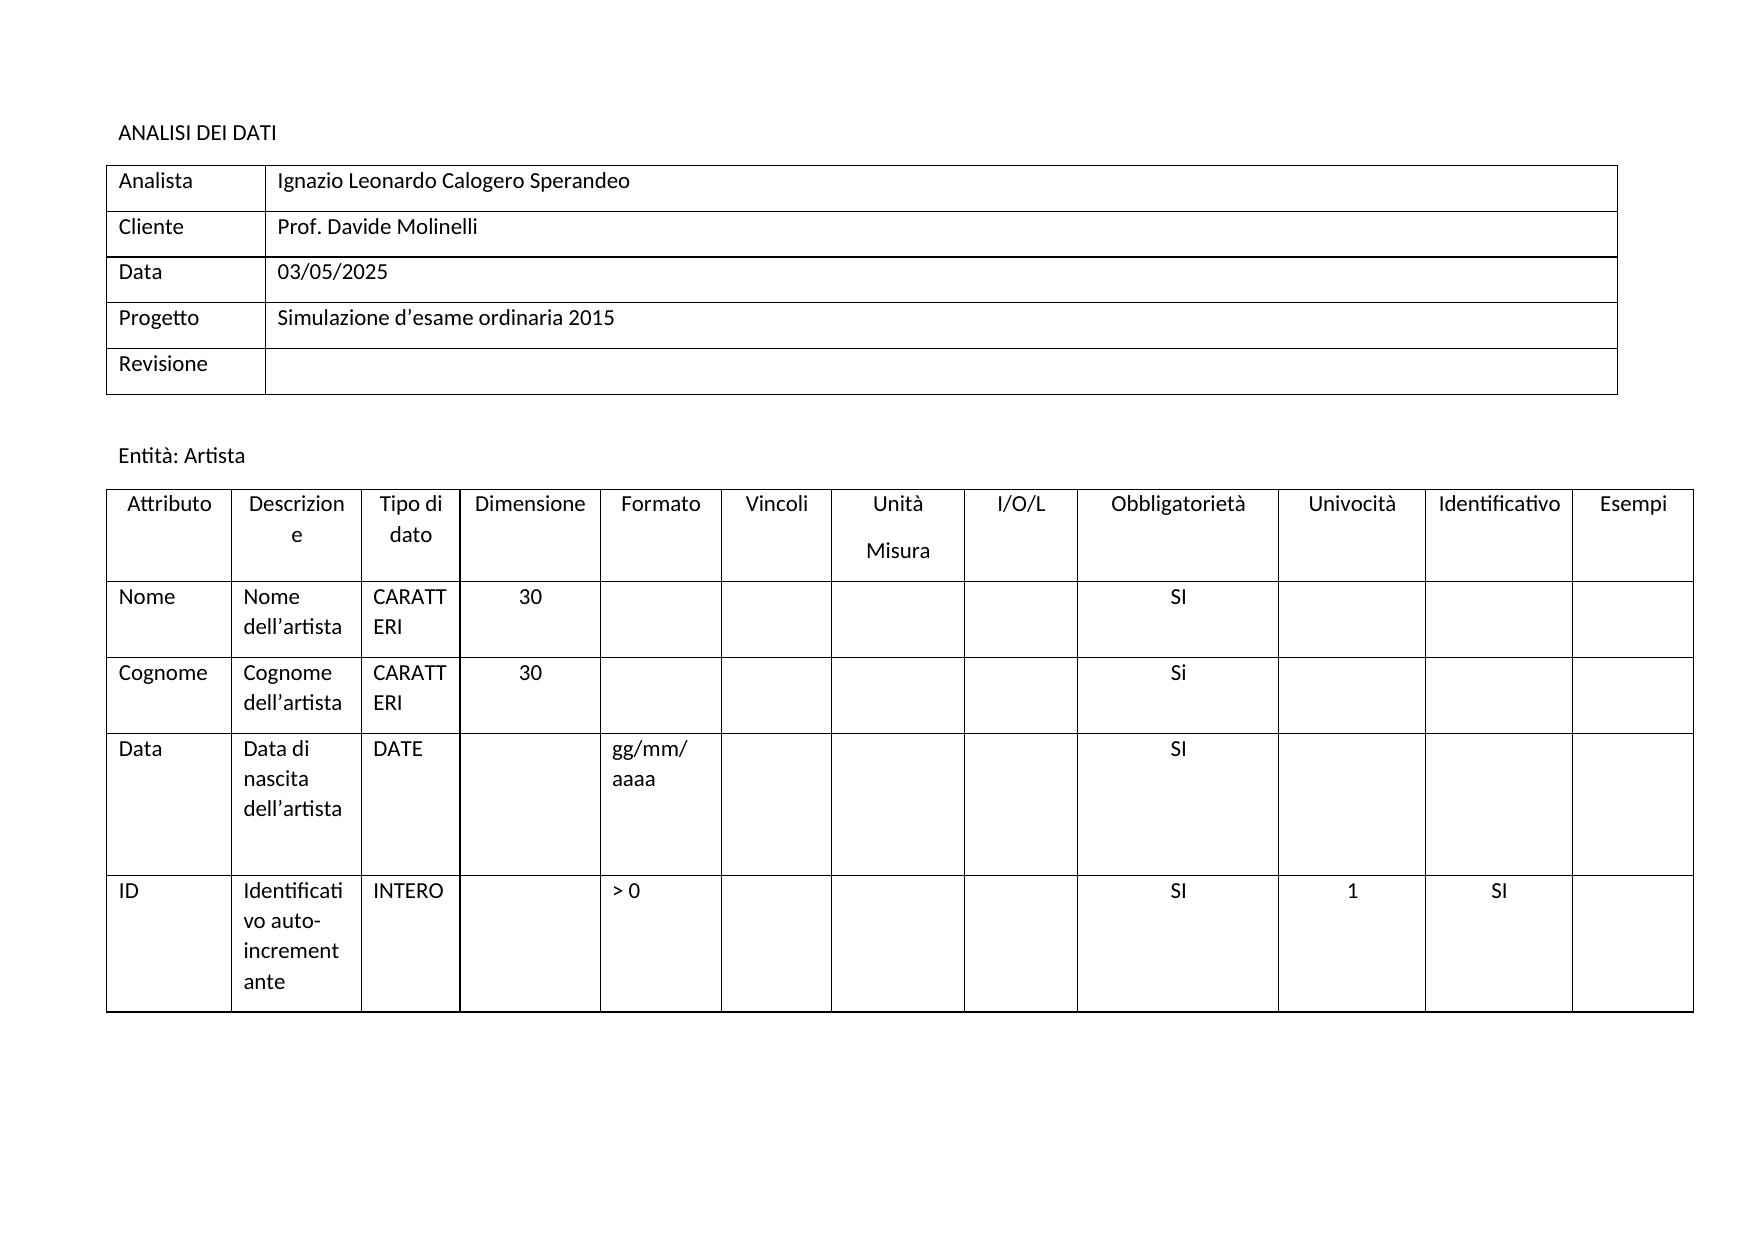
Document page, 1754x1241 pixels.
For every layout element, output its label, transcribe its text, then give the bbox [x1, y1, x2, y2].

table_cell [1573, 658, 1693, 733]
table_cell [965, 734, 1077, 875]
table_header Ignazio Leonardo Calogero Sperandeo [266, 166, 1617, 211]
table_cell [832, 734, 964, 875]
table_header Dimensione [461, 490, 600, 581]
table_header I/O/L [965, 490, 1077, 581]
table_cell Cliente [107, 212, 265, 256]
table_cell SI [1078, 876, 1278, 1011]
table_cell [832, 658, 964, 733]
table_cell [1573, 876, 1693, 1011]
table_cell 30 [461, 658, 600, 733]
table_cell [1279, 658, 1425, 733]
table_cell [965, 876, 1077, 1011]
table_cell Prof. Davide Molinelli [266, 212, 1617, 256]
table_cell [1573, 734, 1693, 875]
table_header Formato [601, 490, 721, 581]
table_cell 30 [461, 582, 600, 657]
table_cell [601, 582, 721, 657]
table_header Tipo di dato [362, 490, 459, 581]
table_cell [832, 582, 964, 657]
table_cell Nome [107, 582, 231, 657]
table_header Unità Misura [832, 490, 964, 581]
table_cell [1426, 734, 1572, 875]
table_header Obbligatorietà [1078, 490, 1278, 581]
table_cell [722, 582, 831, 657]
table_cell SI [1078, 582, 1278, 657]
table_cell INTERO [362, 876, 459, 1011]
table_cell CARATTERI [362, 658, 459, 733]
table_cell SI [1426, 876, 1572, 1011]
table_cell [601, 658, 721, 733]
table_header Identificativo [1426, 490, 1572, 581]
table_header Esempi [1573, 490, 1693, 581]
table_cell Data [107, 258, 265, 302]
table_cell [1426, 658, 1572, 733]
table_header Vincoli [722, 490, 831, 581]
table_cell ID [107, 876, 231, 1011]
table_cell [1573, 582, 1693, 657]
table_cell Nome dell’artista [232, 582, 361, 657]
table_cell [266, 349, 1617, 394]
table_cell 03/05/2025 [266, 258, 1617, 302]
table_cell Simulazione d’esame ordinaria 2015 [266, 303, 1617, 348]
table_cell > 0 [601, 876, 721, 1011]
table_cell SI [1078, 734, 1278, 875]
table_cell [722, 876, 831, 1011]
table_cell DATE [362, 734, 459, 875]
table_cell Si [1078, 658, 1278, 733]
text Entità: Artista [118, 442, 1606, 469]
table_cell 1 [1279, 876, 1425, 1011]
table_cell [722, 734, 831, 875]
table_cell [461, 876, 600, 1011]
table_header Descrizione [232, 490, 361, 581]
table_header Attributo [107, 490, 231, 581]
table_cell Identificativo auto-incrementante [232, 876, 361, 1011]
table_cell [965, 658, 1077, 733]
table_cell [1426, 582, 1572, 657]
text ANALISI DEI DATI [118, 118, 1606, 146]
table_cell [1279, 734, 1425, 875]
table_cell [1279, 582, 1425, 657]
table_cell [965, 582, 1077, 657]
table_cell Cognome dell’artista [232, 658, 361, 733]
table_cell gg/mm/aaaa [601, 734, 721, 875]
table_cell [461, 734, 600, 875]
table_cell CARATTERI [362, 582, 459, 657]
table_cell [722, 658, 831, 733]
table_cell Data di nascita dell’artista [232, 734, 361, 875]
table_header Univocità [1279, 490, 1425, 581]
table_cell Cognome [107, 658, 231, 733]
table_header Analista [107, 166, 265, 211]
table_cell Data [107, 734, 231, 875]
table_cell [832, 876, 964, 1011]
table_cell Progetto [107, 303, 265, 348]
table_cell Revisione [107, 349, 265, 394]
